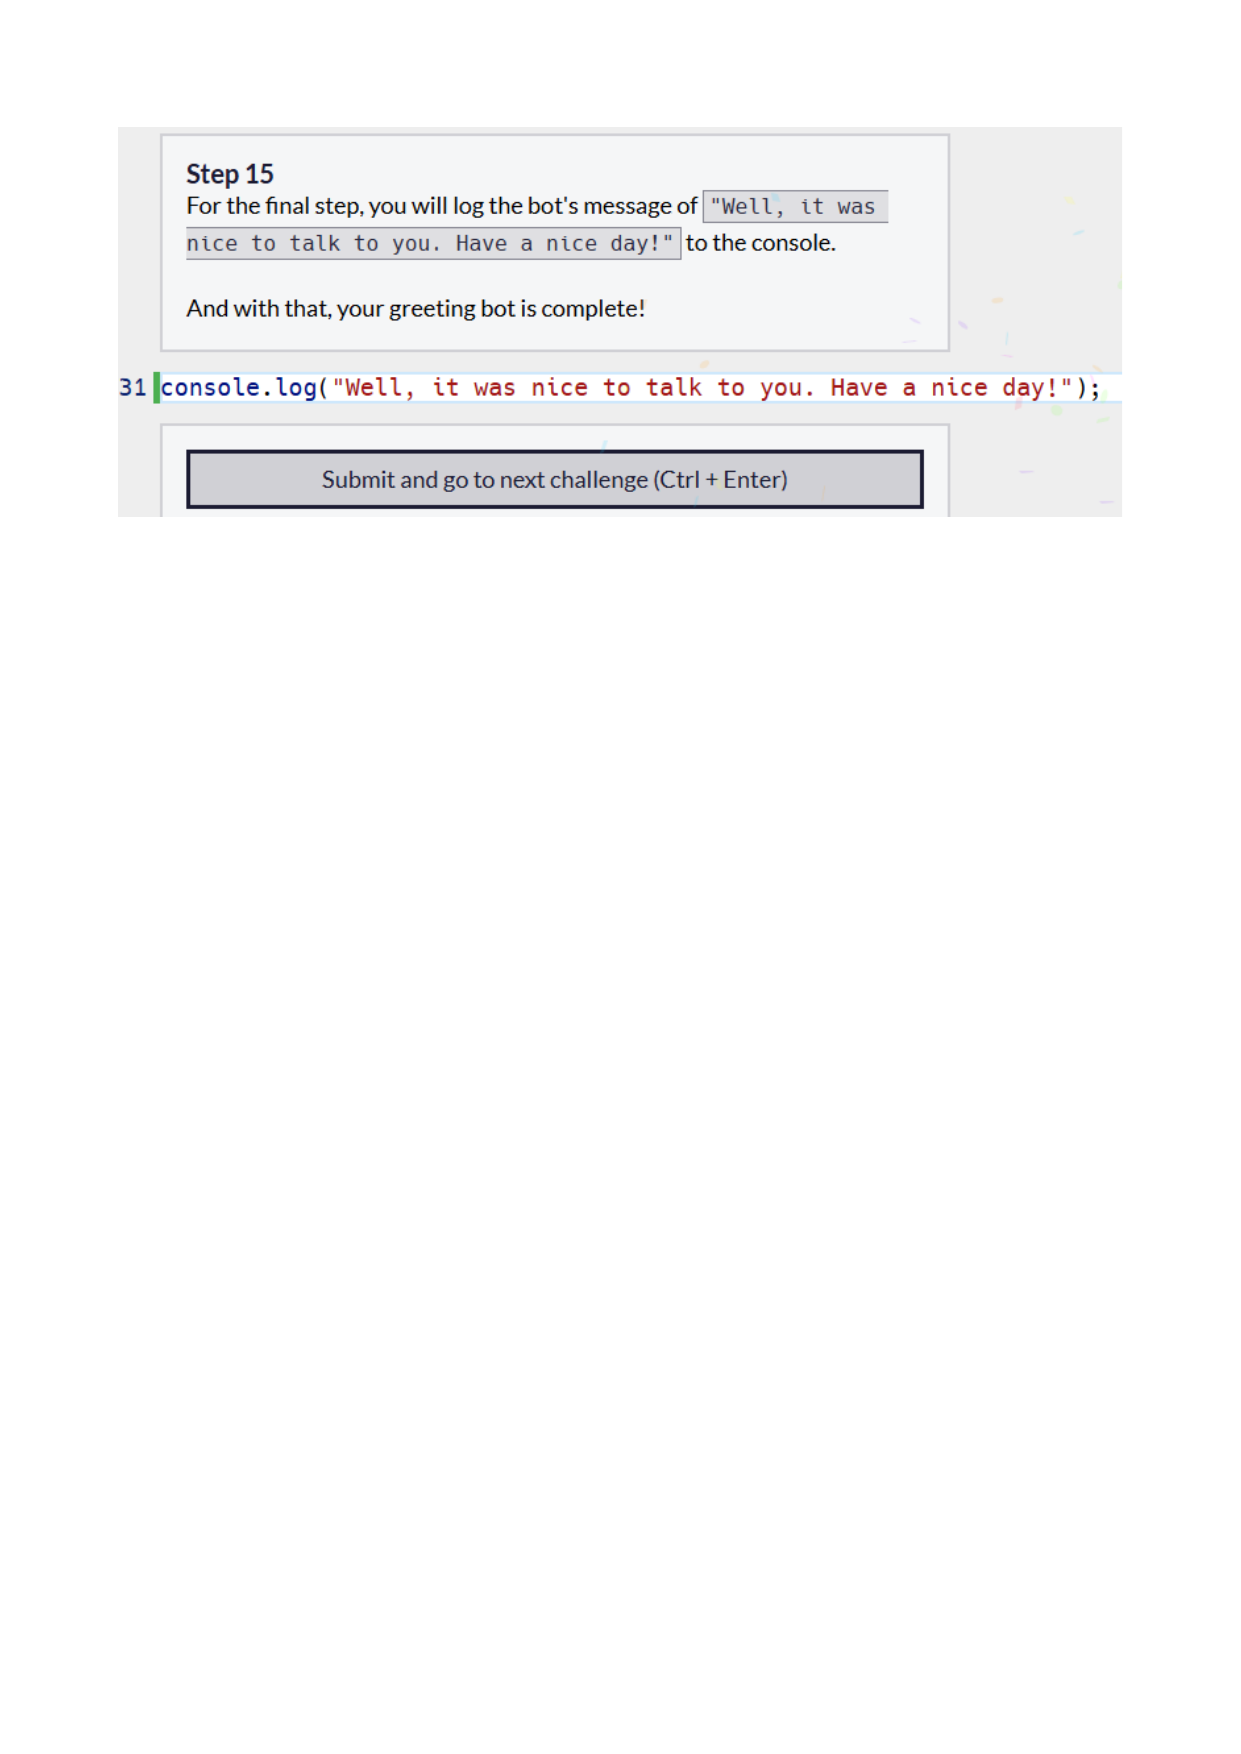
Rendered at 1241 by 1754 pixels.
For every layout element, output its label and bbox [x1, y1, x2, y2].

picture [118, 127, 1123, 517]
